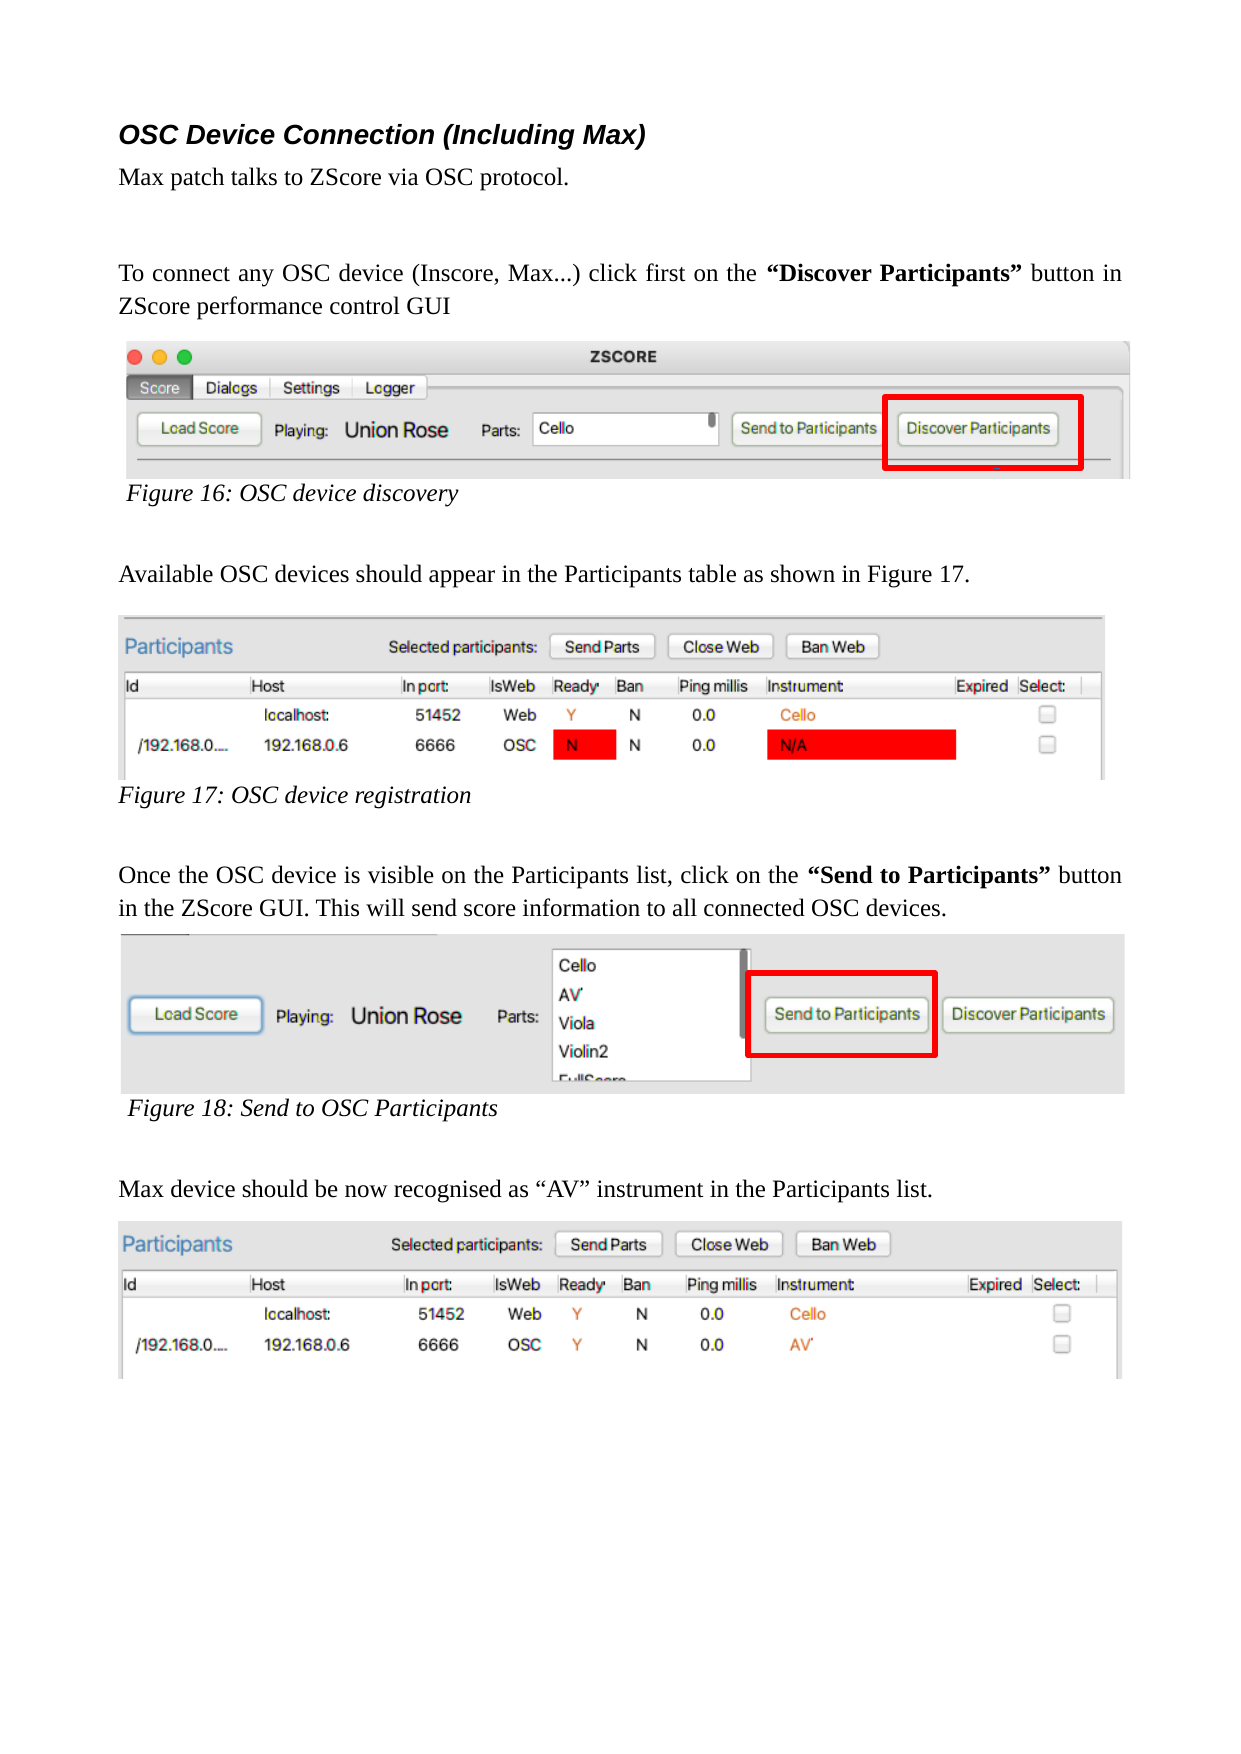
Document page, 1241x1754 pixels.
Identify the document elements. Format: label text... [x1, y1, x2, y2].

picture [120, 934, 1125, 1094]
picture [118, 1221, 1123, 1379]
text Once the OSC device is visible on the Participants list, click on the “Send to Participants” button in the ZScore GUI. This will send score information to all connected OSC devices. [118, 860, 1122, 922]
text Figure 17: OSC device registration [118, 780, 1105, 808]
subtitle OSC Device Connection (Including Max) [118, 118, 1122, 150]
text Available OSC devices should appear in the Participants table as shown in Figure 17. [118, 559, 1122, 587]
text Max patch talks to ZScore via OSC protocol. [118, 162, 1122, 191]
picture [126, 341, 1131, 479]
picture [118, 615, 1106, 780]
text To connect any OSC device (Inscore, Max...) click first on the “Discover Participants” button in ZScore performance control GUI [118, 258, 1122, 319]
text Max device should be now recognised as “AV” instrument in the Participants list. [118, 1174, 1122, 1203]
text Figure 18: Send to OSC Participants [127, 966, 1131, 1122]
text Figure 16: OSC device discovery [126, 479, 1130, 507]
